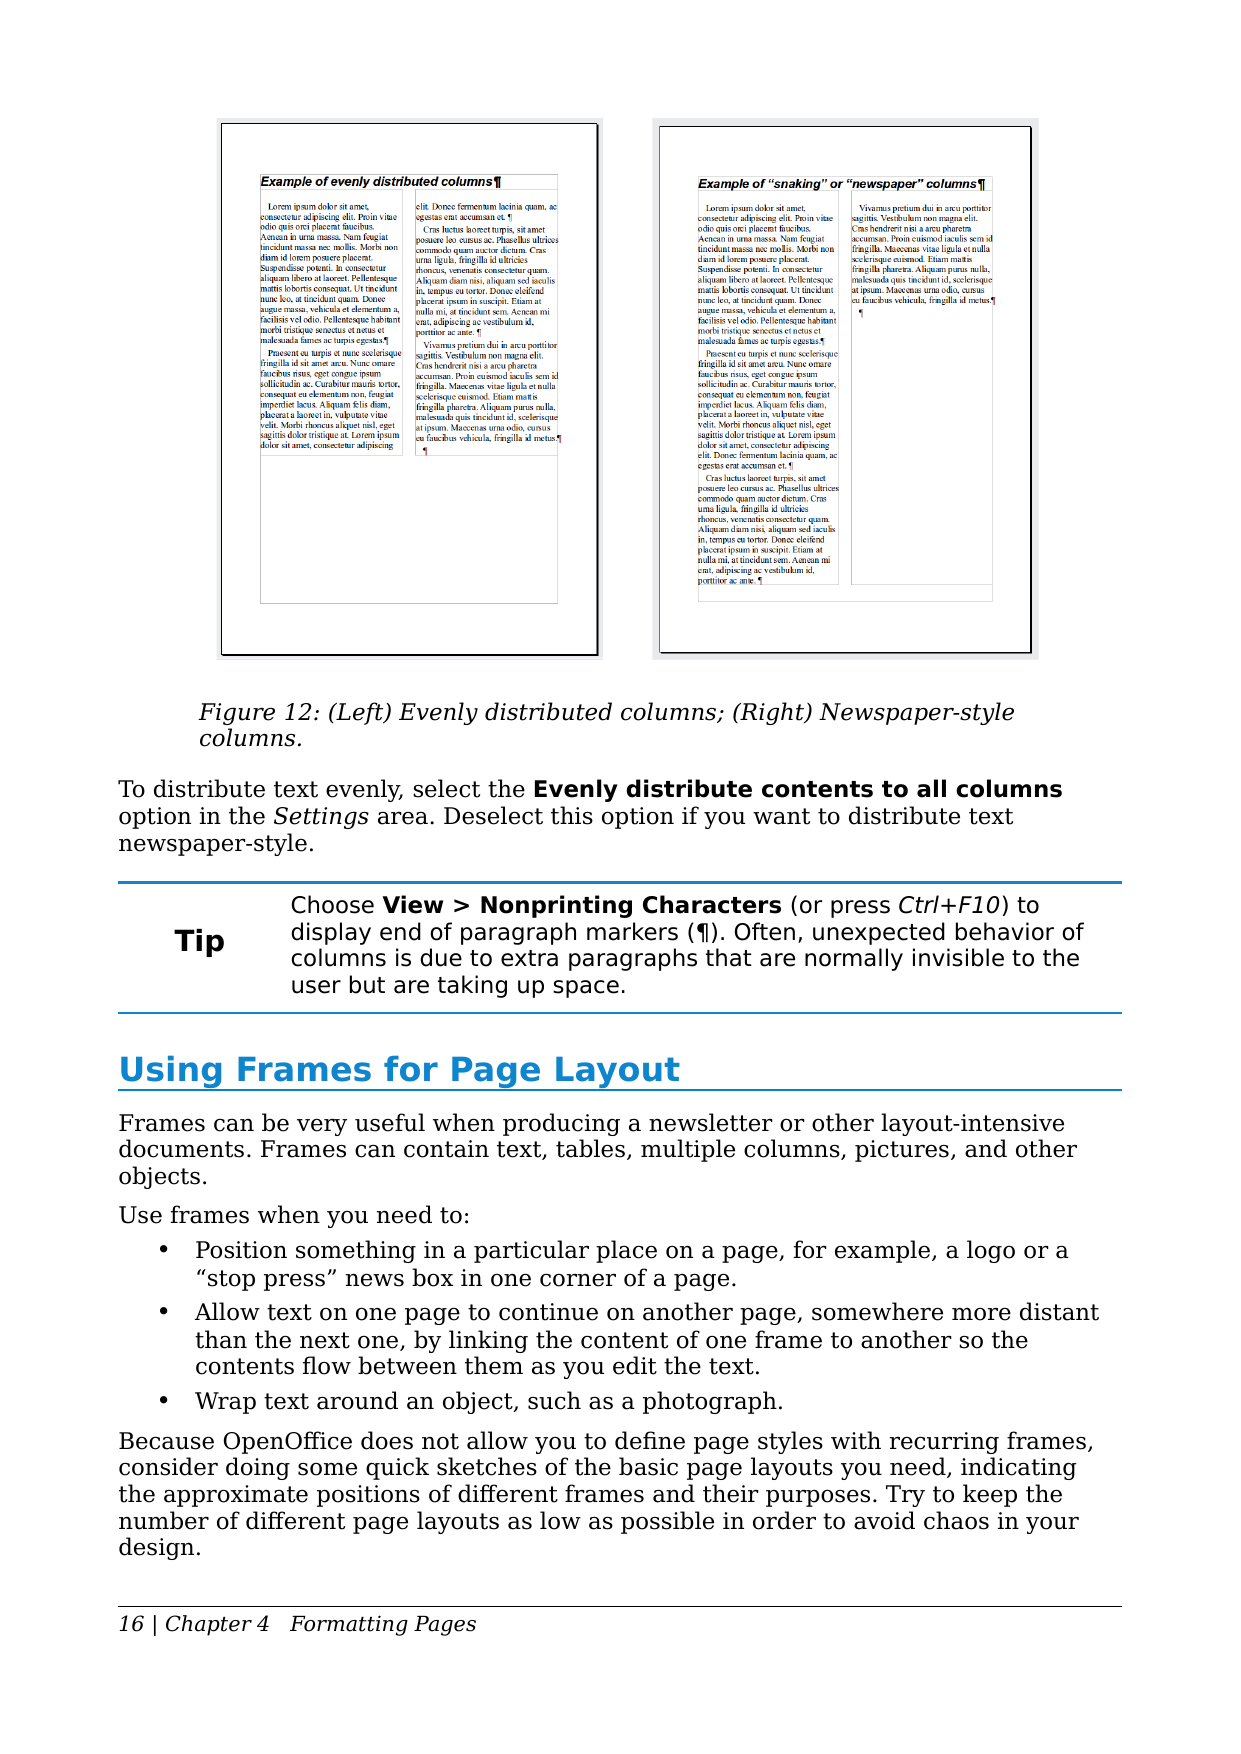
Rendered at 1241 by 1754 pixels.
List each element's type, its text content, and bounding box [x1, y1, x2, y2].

table_header Tip [118, 884, 281, 1012]
text Because OpenOffice does not allow you to define page styles with recurring frames, consider doing some quick sketches of the basic page layouts you need, indicating the approximate positions of different frames and their purposes. Try to keep the number of different page layouts as low as possible in order to avoid chaos in your design. [118, 1428, 1122, 1561]
table_header [621, 118, 1070, 699]
list Wrap text around an object, such as a photograph. [156, 1386, 1122, 1416]
list Position something in a particular place on a page, for example, a logo or a “stop press” news box in one corner of a page. [156, 1236, 1122, 1291]
table_header Choose View > Nonprinting Characters (or press Ctrl+F10) to display end of paragraph markers (¶). Often, unexpected behavior of columns is due to extra paragraphs that are normally invisible to the user but are taking up space. [281, 884, 1122, 1012]
picture [652, 118, 1039, 660]
table_cell Figure 12: (Left) Evenly distributed columns; (Right) Newspaper-style columns. [199, 699, 1070, 759]
text To distribute text evenly, select the Evenly distribute contents to all columns option in the Settings area. Deselect this option if you want to distribute text newspaper-style. [118, 776, 1122, 856]
table_header [199, 118, 621, 699]
text Frames can be very useful when producing a newsletter or other layout-intensive documents. Frames can contain text, tables, multiple columns, pictures, and other objects. [118, 1110, 1122, 1190]
list Allow text on one page to continue on another page, somewhere more distant than the next one, by linking the content of one frame to another so the contents flow between them as you edit the text. [156, 1298, 1122, 1380]
subtitle Using Frames for Page Layout [118, 1050, 1122, 1089]
picture [216, 118, 603, 660]
list Use frames when you need to: [118, 1202, 1122, 1229]
